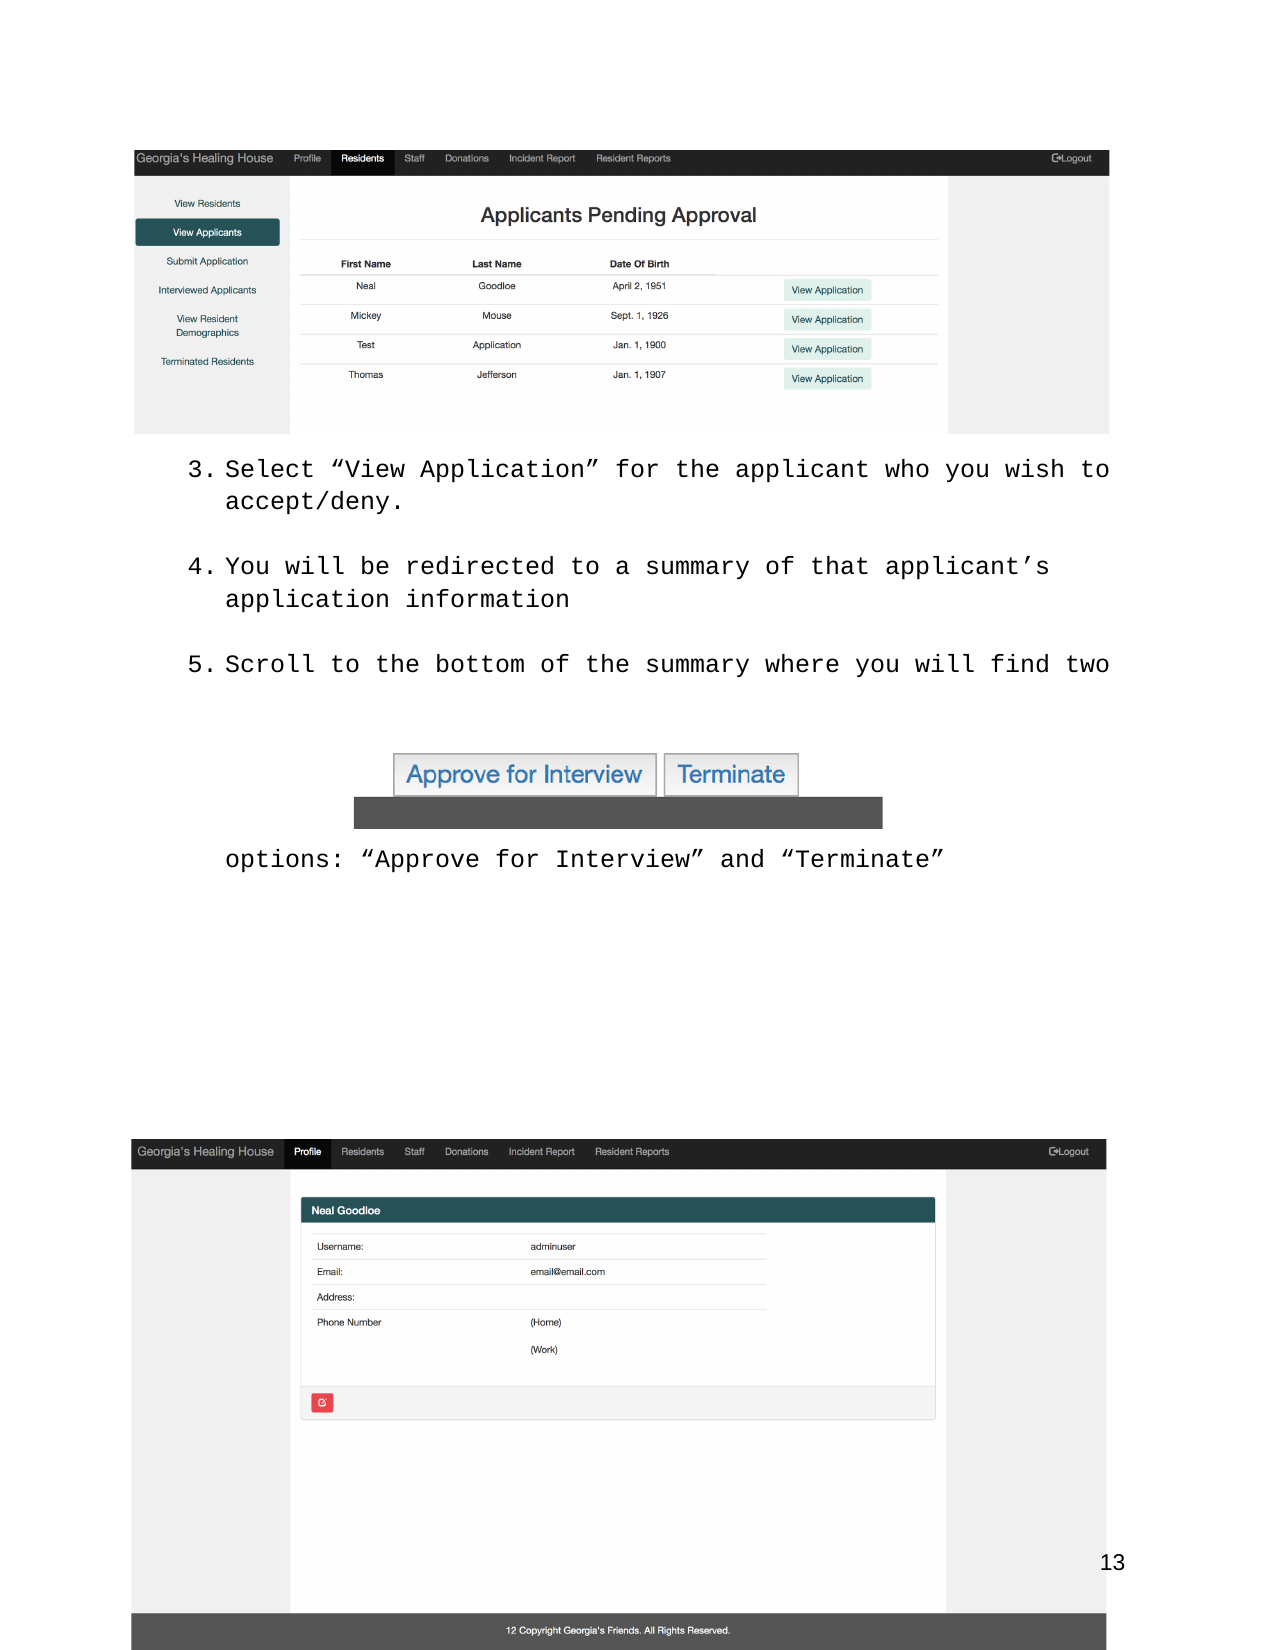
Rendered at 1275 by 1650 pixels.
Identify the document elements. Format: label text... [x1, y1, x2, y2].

picture [134, 150, 1110, 434]
list Select “View Application” for the applicant who you wish to accept/deny. [187, 150, 1125, 517]
picture [353, 728, 510, 829]
list You will be redirected to a summary of that applicant’s application information [187, 554, 1125, 614]
picture [131, 1139, 1107, 1650]
list Scroll to the bottom of the summary where you will find two options: “Approve for Interview” and “Terminate” [187, 651, 1125, 875]
